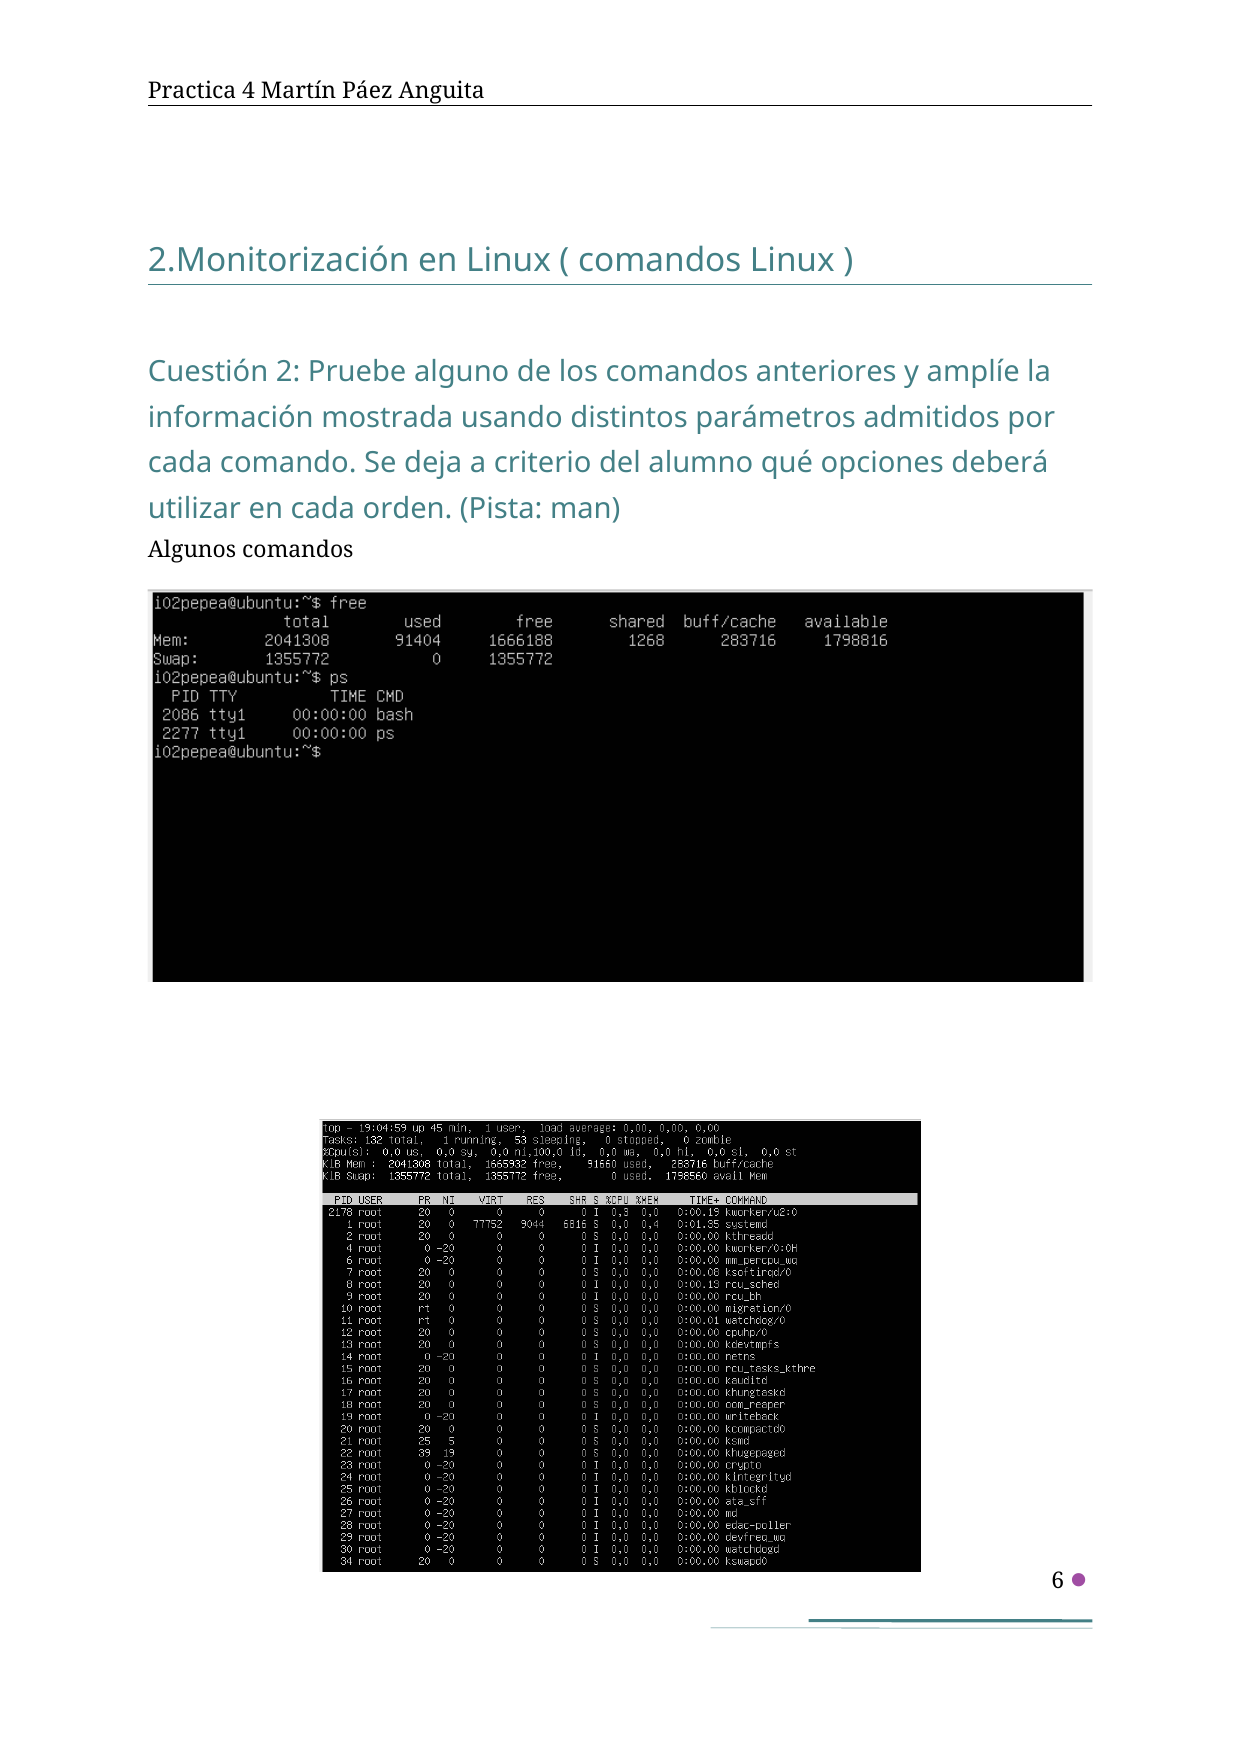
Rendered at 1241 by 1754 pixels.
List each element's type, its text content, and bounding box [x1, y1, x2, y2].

picture [319, 1119, 921, 1572]
picture [147, 589, 1093, 982]
subtitle 2.Monitorización en Linux ( comandos Linux ) [148, 236, 1092, 284]
text Algunos comandos [148, 533, 1092, 564]
subtitle Cuestión 2: Pruebe alguno de los comandos anteriores y amplíe la información mostrada usando distintos parámetros admitidos por cada comando. Se deja a criterio del alumno qué opciones deberá utilizar en cada orden. (Pista: man) [148, 350, 1092, 527]
